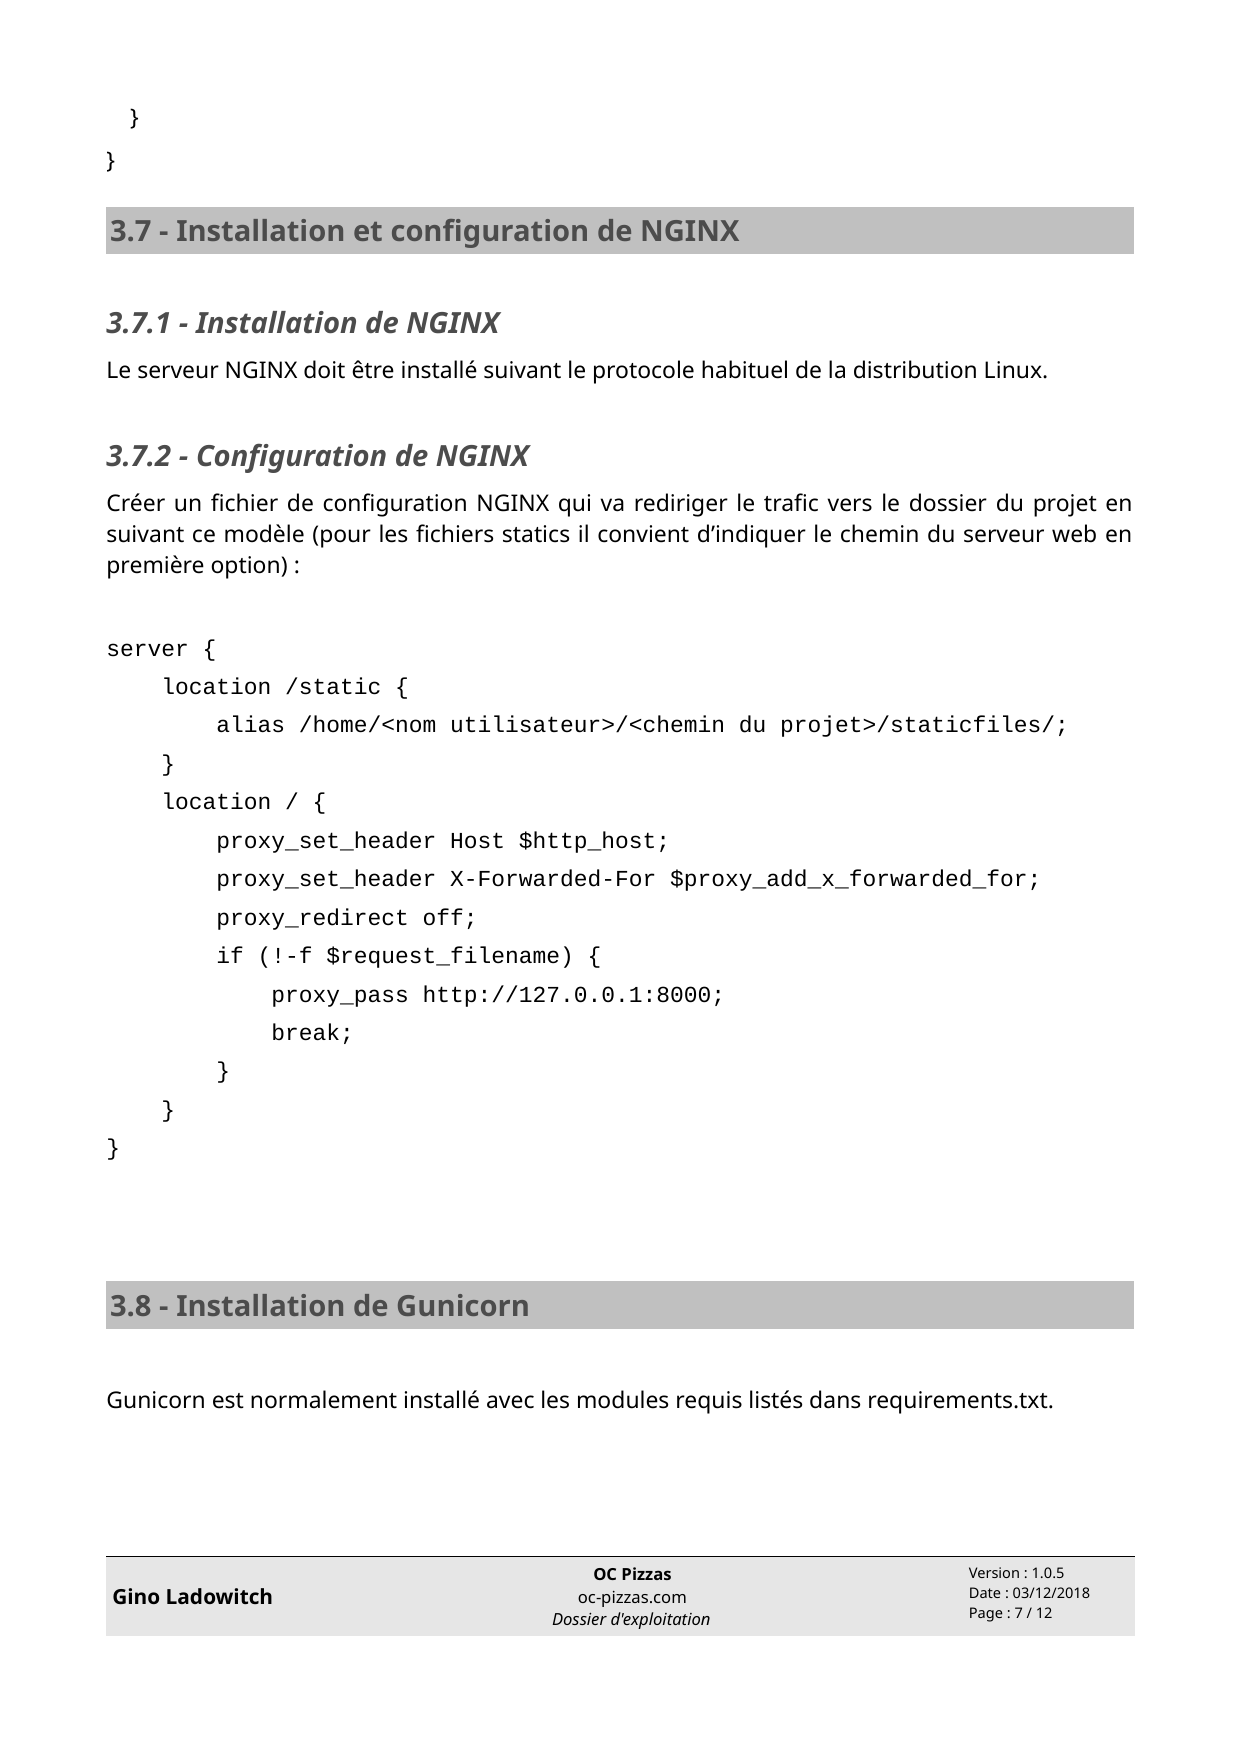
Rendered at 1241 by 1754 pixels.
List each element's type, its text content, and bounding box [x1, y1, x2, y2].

text proxy_set_header Host $http_host; [106, 829, 1134, 855]
text } [106, 100, 1134, 132]
text } [106, 1060, 1134, 1086]
text proxy_redirect off; [106, 906, 1134, 932]
text server { [106, 637, 1134, 663]
text Le serveur NGINX doit être installé suivant le protocole habituel de la distribution Linux. [106, 354, 1134, 386]
subtitle Installation et configuration de NGINX [107, 208, 1133, 253]
text } [106, 752, 1134, 778]
text if (!-f $request_filename) { [106, 944, 1134, 970]
text alias /home/<nom utilisateur>/<chemin du projet>/staticfiles/; [106, 714, 1134, 740]
text Créer un fichier de configuration NGINX qui va rediriger le trafic vers le dossier du projet en suivant ce modèle (pour les fichiers statics il convient d’indiquer le chemin du serveur web en première option) : [106, 487, 1134, 581]
text location / { [106, 791, 1134, 817]
text break; [106, 1021, 1134, 1047]
text } [106, 144, 1134, 175]
subtitle Installation de Gunicorn [107, 1283, 1133, 1328]
text } [106, 1098, 1134, 1124]
subtitle Installation de NGINX [106, 302, 1134, 342]
text proxy_pass http://127.0.0.1:8000; [106, 983, 1134, 1009]
text location /static { [106, 675, 1134, 701]
text } [106, 1137, 1134, 1163]
subtitle Configuration de NGINX [106, 435, 1134, 474]
text Gunicorn est normalement installé avec les modules requis listés dans requirements.txt. [106, 1384, 1134, 1415]
text proxy_set_header X-Forwarded-For $proxy_add_x_forwarded_for; [106, 868, 1134, 893]
